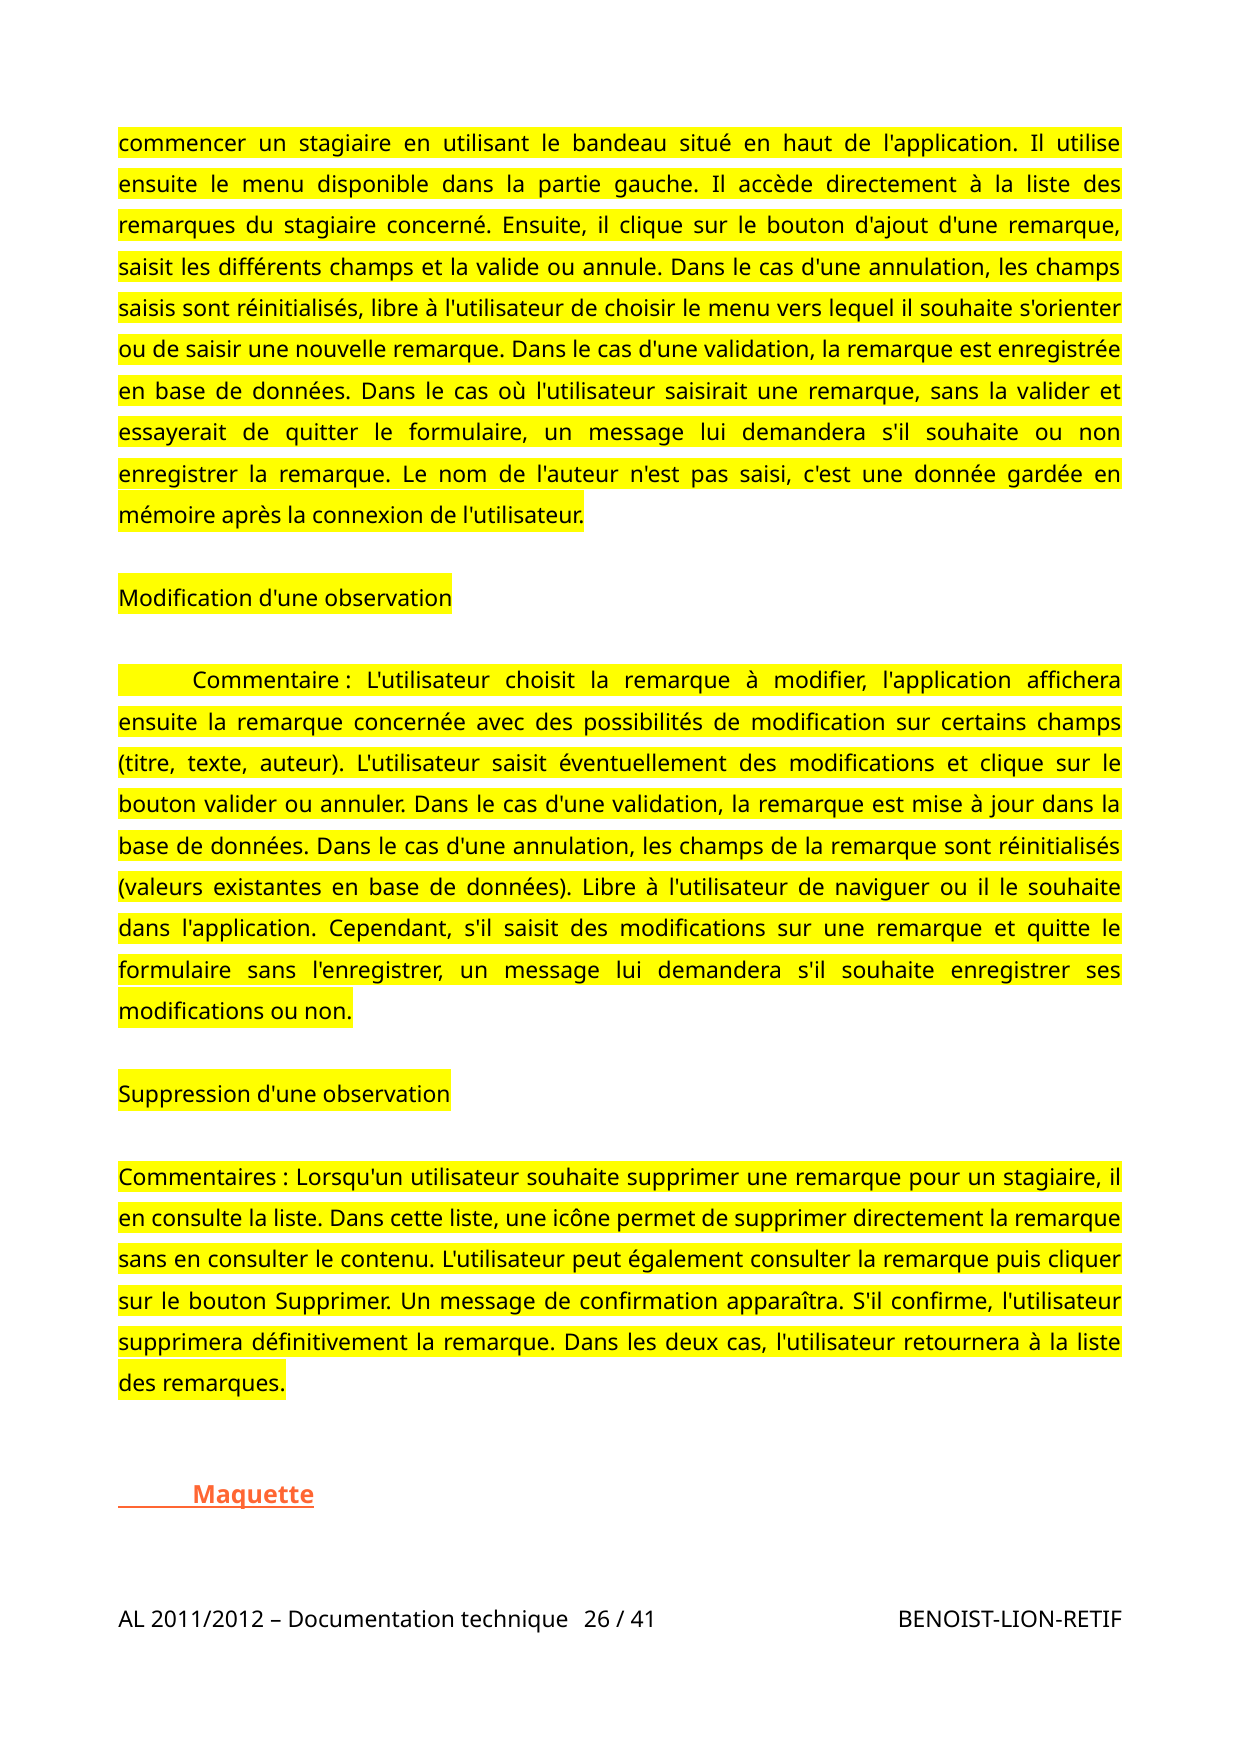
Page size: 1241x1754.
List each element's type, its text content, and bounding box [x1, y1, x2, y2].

text Suppression d'une observation [118, 1069, 1122, 1111]
subtitle Maquette [118, 1471, 1122, 1512]
text commencer un stagiaire en utilisant le bandeau situé en haut de l'application. Il utilise ensuite le menu disponible dans la partie gauche. Il accède directement à la liste des remarques du stagiaire concerné. Ensuite, il clique sur le bouton d'ajout d'une remarque, saisit les différents champs et la valide ou annule. Dans le cas d'une annulation, les champs saisis sont réinitialisés, libre à l'utilisateur de choisir le menu vers lequel il souhaite s'orienter ou de saisir une nouvelle remarque. Dans le cas d'une validation, la remarque est enregistrée en base de données. Dans le cas où l'utilisateur saisirait une remarque, sans la valider et essayerait de quitter le formulaire, un message lui demandera s'il souhaite ou non enregistrer la remarque. Le nom de l'auteur n'est pas saisi, c'est une donnée gardée en mémoire après la connexion de l'utilisateur. [118, 118, 1122, 532]
text Commentaires : Lorsqu'un utilisateur souhaite supprimer une remarque pour un stagiaire, il en consulte la liste. Dans cette liste, une icône permet de supprimer directement la remarque sans en consulter le contenu. L'utilisateur peut également consulter la remarque puis cliquer sur le bouton Supprimer. Un message de confirmation apparaîtra. S'il confirme, l'utilisateur supprimera définitivement la remarque. Dans les deux cas, l'utilisateur retournera à la liste des remarques. [118, 1152, 1122, 1400]
text Commentaire : L'utilisateur choisit la remarque à modifier, l'application affichera ensuite la remarque concernée avec des possibilités de modification sur certains champs (titre, texte, auteur). L'utilisateur saisit éventuellement des modifications et clique sur le bouton valider ou annuler. Dans le cas d'une validation, la remarque est mise à jour dans la base de données. Dans le cas d'une annulation, les champs de la remarque sont réinitialisés (valeurs existantes en base de données). Libre à l'utilisateur de naviguer ou il le souhaite dans l'application. Cependant, s'il saisit des modifications sur une remarque et quitte le formulaire sans l'enregistrer, un message lui demandera s'il souhaite enregistrer ses modifications ou non. [118, 656, 1122, 1028]
text Modification d'une observation [118, 573, 1122, 614]
